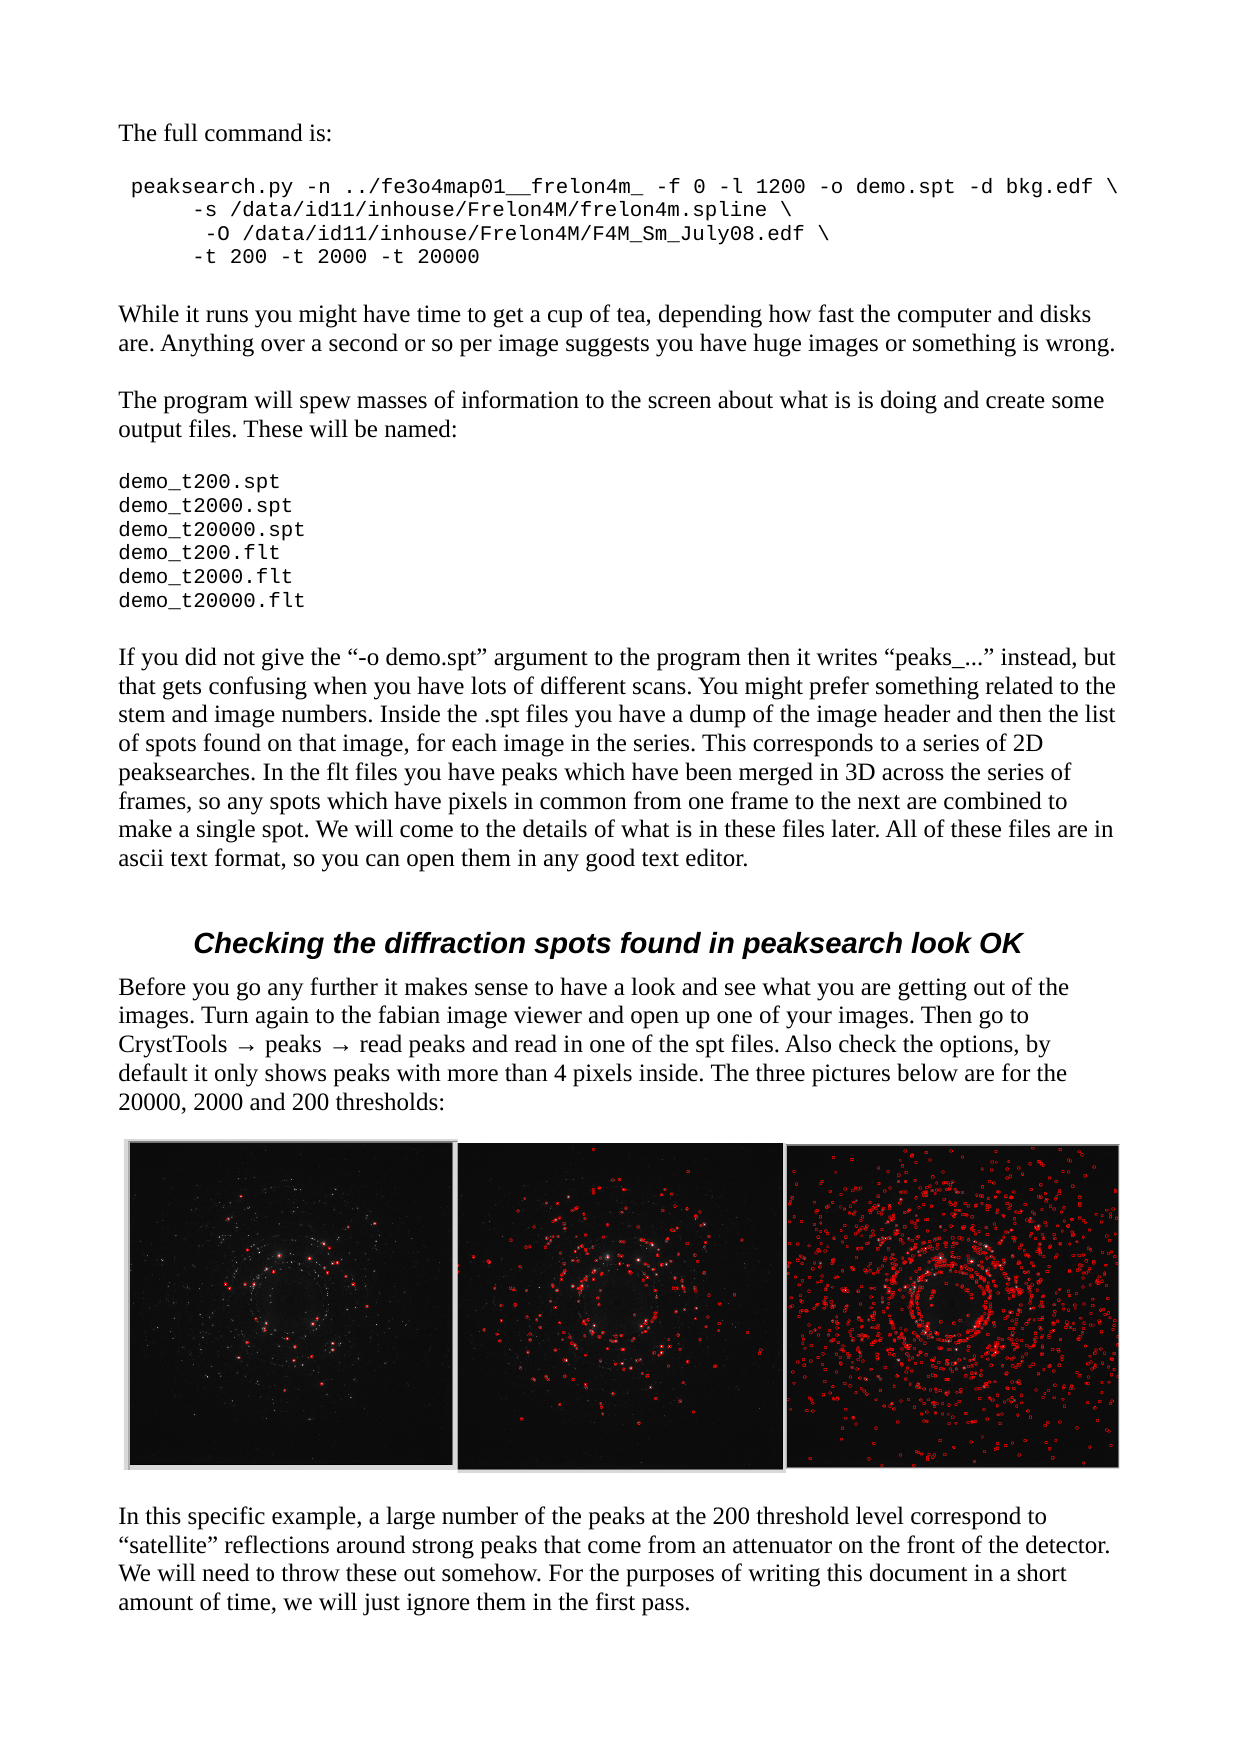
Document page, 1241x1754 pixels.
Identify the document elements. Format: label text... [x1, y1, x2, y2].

text demo_t200.spt [118, 471, 1122, 495]
text The full command is: [118, 118, 1122, 147]
text If you did not give the “-o demo.spt” argument to the program then it writes “peaks_...” instead, but that gets confusing when you have lots of different scans. You might prefer something related to the stem and image numbers. Inside the .spt files you have a dump of the image header and then the list of spots found on that image, for each image in the series. This corresponds to a series of 2D peaksearches. In the flt files you have peaks which have been merged in 3D across the series of frames, so any spots which have pixels in common from one frame to the next are combined to make a single spot. We will come to the details of what is in these files later. All of these files are in ascii text format, so you can open them in any good text editor. [118, 642, 1122, 872]
text peaksearch.py -n ../fe3o4map01__frelon4m_ -f 0 -l 1200 -o demo.spt -d bkg.edf \ [118, 176, 1122, 199]
text demo_t20000.spt [118, 519, 1122, 542]
picture [123, 1139, 1120, 1473]
text demo_t2000.spt [118, 495, 1122, 519]
text In this specific example, a large number of the peaks at the 200 threshold level correspond to “satellite” reflections around strong peaks that come from an attenuator on the front of the detector. We will need to throw these out somehow. For the purposes of writing this document in a short amount of time, we will just ignore them in the first pass. [118, 1501, 1122, 1616]
text -O /data/id11/inhouse/Frelon4M/F4M_Sm_July08.edf \ [118, 223, 1122, 247]
text While it runs you might have time to get a cup of tea, depending how fast the computer and disks are. Anything over a second or so per image suggests you have huge images or something is wrong. [118, 299, 1122, 356]
text demo_t2000.flt [118, 566, 1122, 590]
text -s /data/id11/inhouse/Frelon4M/frelon4m.spline \ [118, 199, 1122, 223]
text The program will spew masses of information to the screen about what is is doing and create some output files. These will be named: [118, 385, 1122, 443]
text demo_t20000.flt [118, 590, 1122, 613]
text -t 200 -t 2000 -t 20000 [118, 247, 1122, 270]
subtitle Checking the diffraction spots found in peaksearch look OK [193, 926, 1122, 959]
text Before you go any further it makes sense to have a look and see what you are getting out of the images. Turn again to the fabian image viewer and open up one of your images. Then go to CrystTools → peaks → read peaks and read in one of the spt files. Also check the options, by default it only shows peaks with more than 4 pixels inside. The three pictures below are for the 20000, 2000 and 200 thresholds: [118, 972, 1122, 1116]
text demo_t200.flt [118, 542, 1122, 566]
